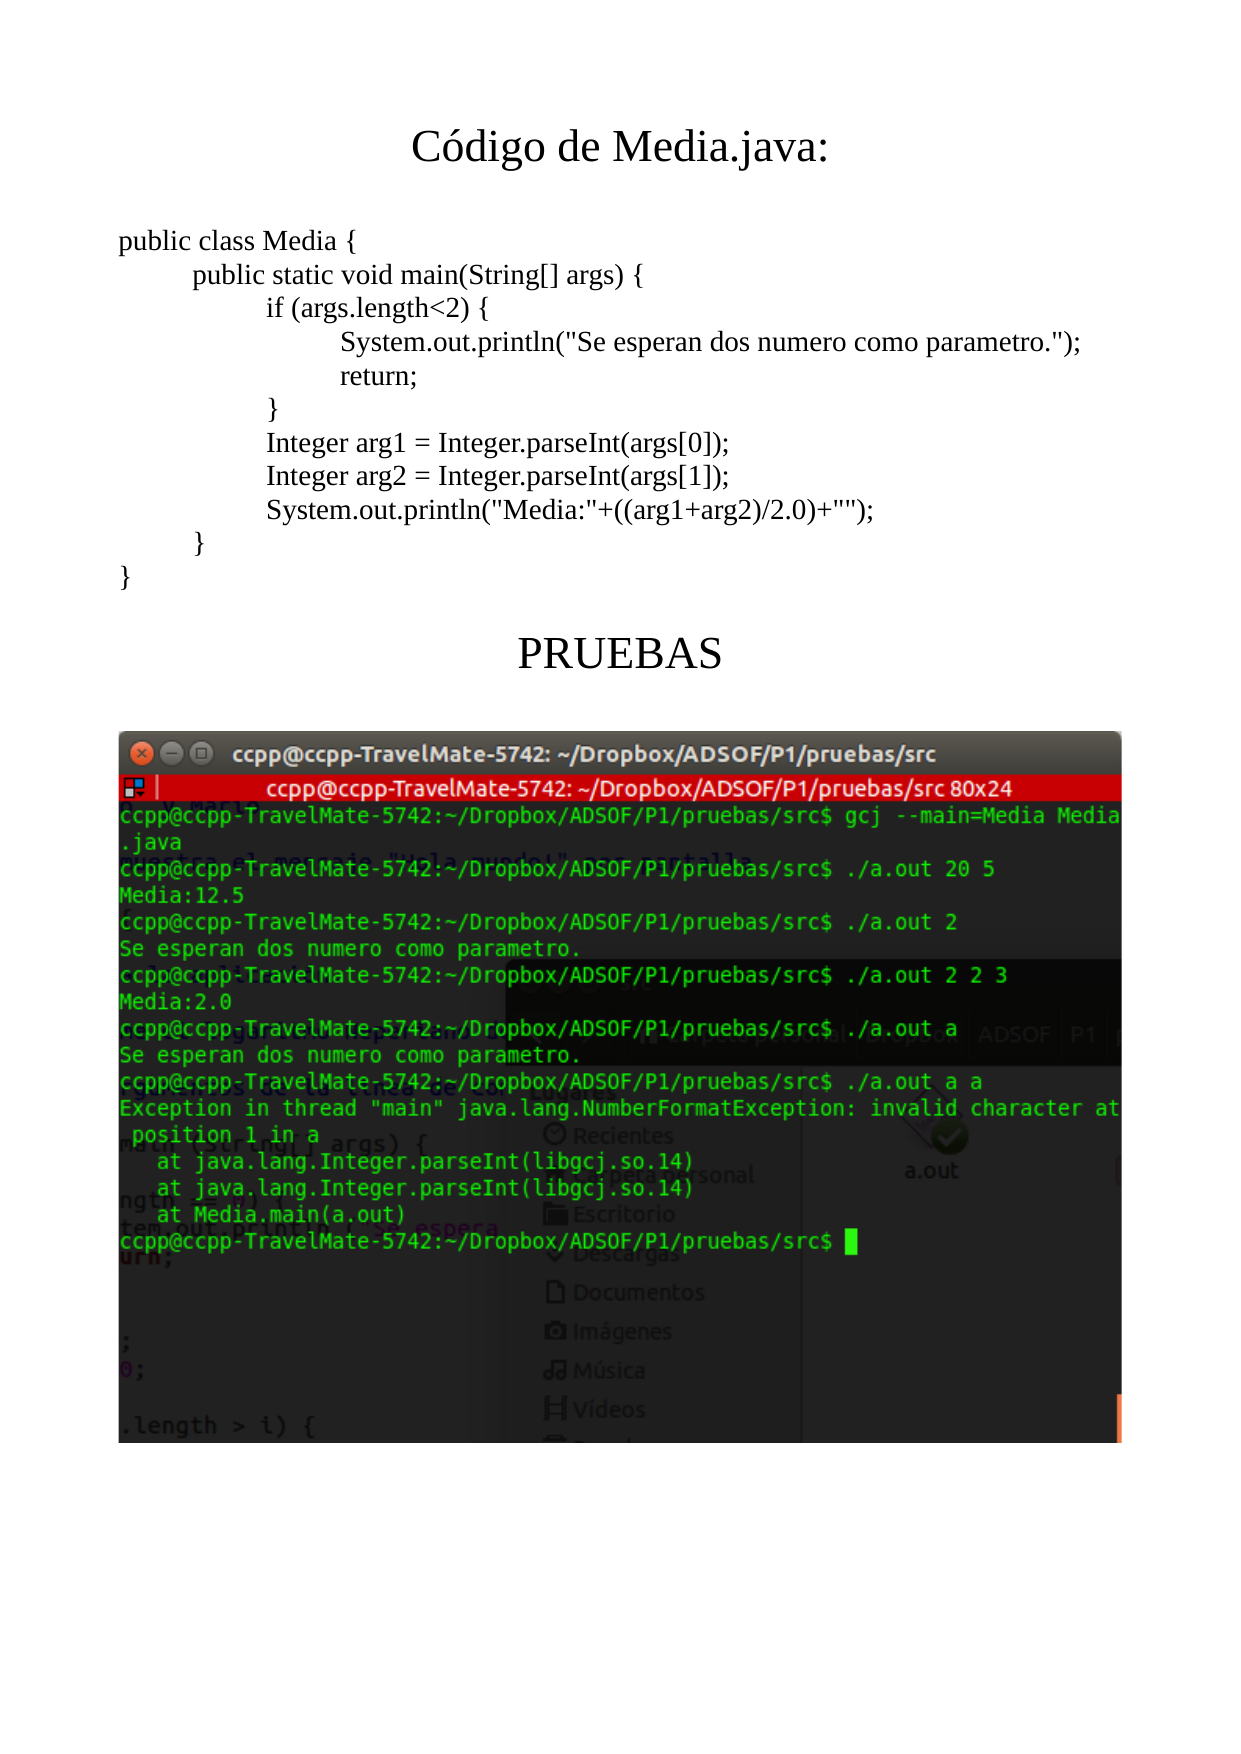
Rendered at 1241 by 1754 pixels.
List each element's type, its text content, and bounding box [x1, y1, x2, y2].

text public static void main(String[] args) { [118, 257, 1122, 291]
text return; [118, 358, 1122, 391]
text Integer arg1 = Integer.parseInt(args[0]); [118, 425, 1122, 458]
text public class Media { [118, 223, 1122, 257]
picture [118, 731, 1122, 1443]
text System.out.println("Media:"+((arg1+arg2)/2.0)+""); [118, 492, 1122, 525]
text } [118, 525, 1122, 559]
text PRUEBAS [118, 626, 1122, 679]
text Integer arg2 = Integer.parseInt(args[1]); [118, 458, 1122, 492]
text } [118, 559, 1122, 592]
text } [118, 391, 1122, 425]
text Código de Media.java: [118, 118, 1122, 171]
text System.out.println("Se esperan dos numero como parametro."); [118, 324, 1122, 358]
text if (args.length<2) { [118, 291, 1122, 324]
